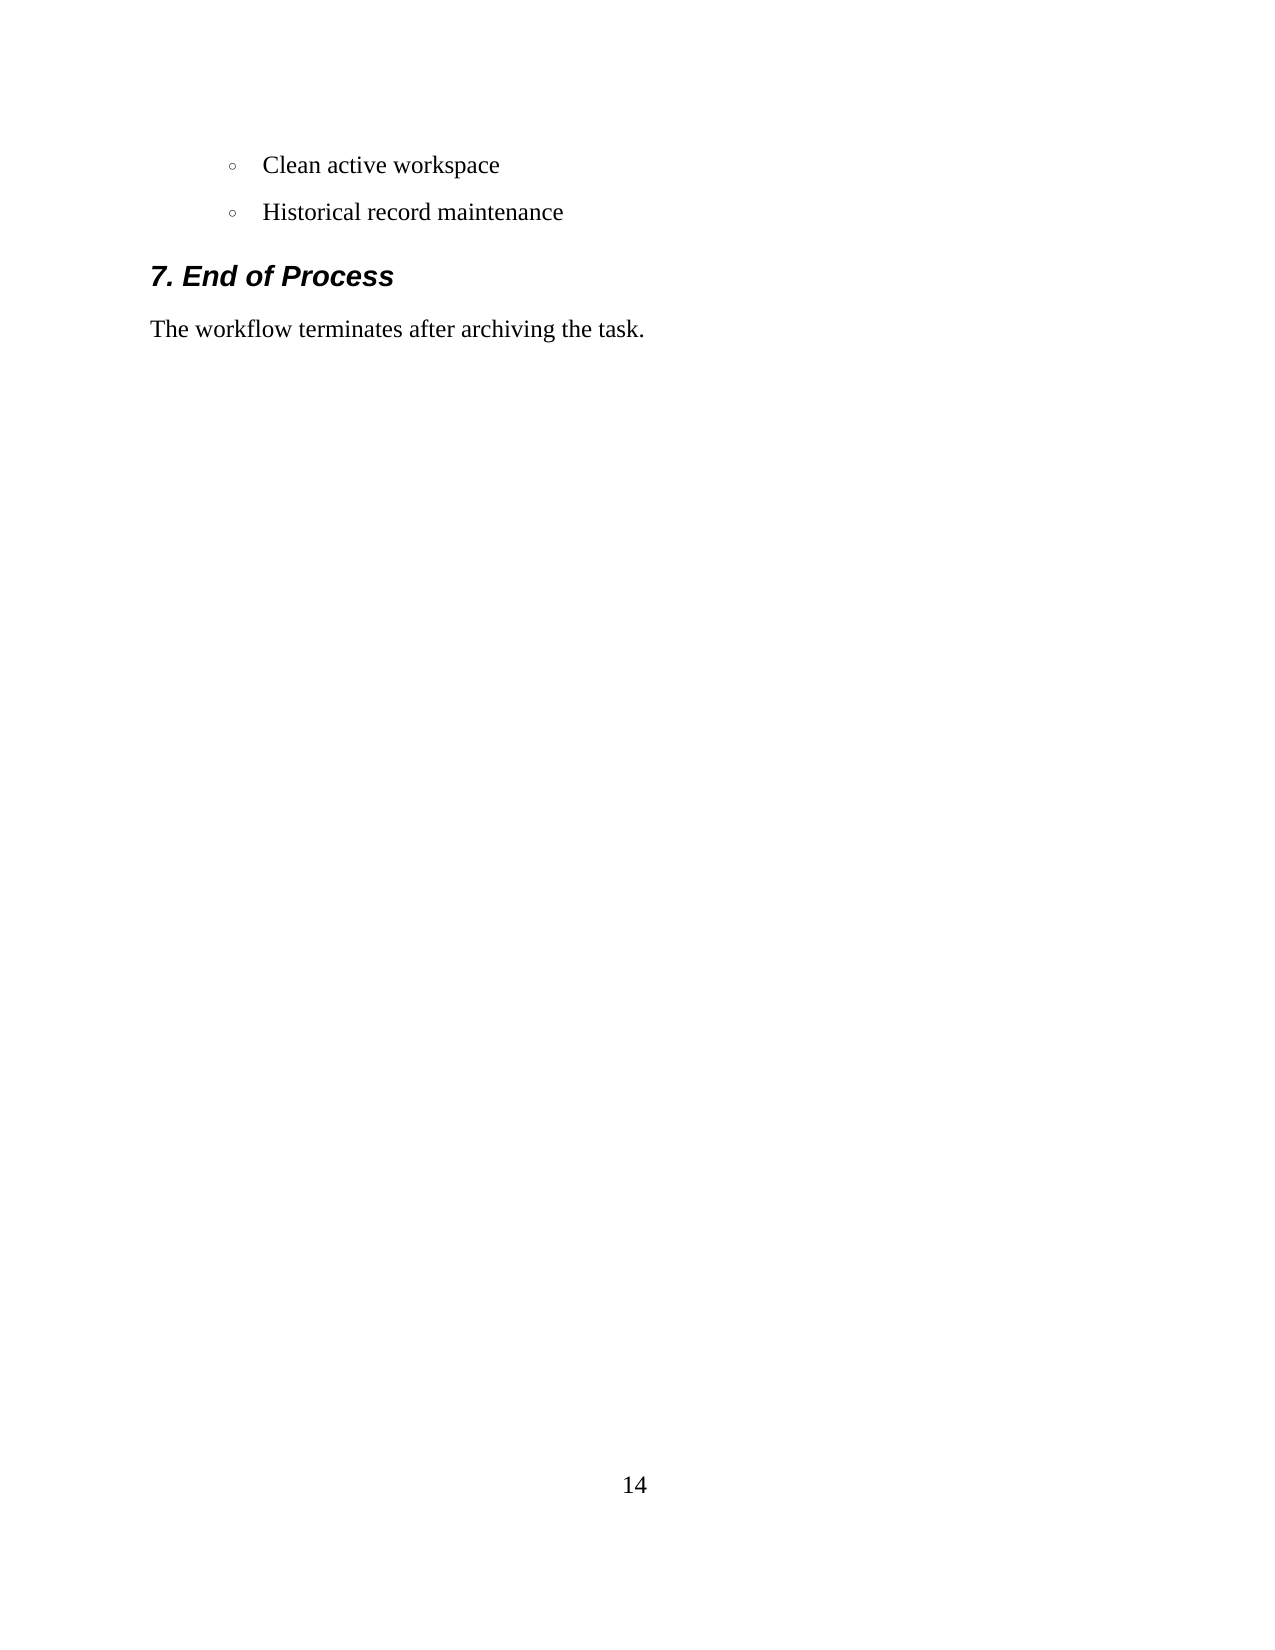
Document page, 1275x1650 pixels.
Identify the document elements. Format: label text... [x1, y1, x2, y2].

list Historical record maintenance [225, 197, 1125, 225]
subtitle 7. End of Process [150, 259, 1125, 293]
text The workflow terminates after archiving the task. [150, 314, 1125, 343]
list Clean active workspace [225, 150, 1125, 179]
